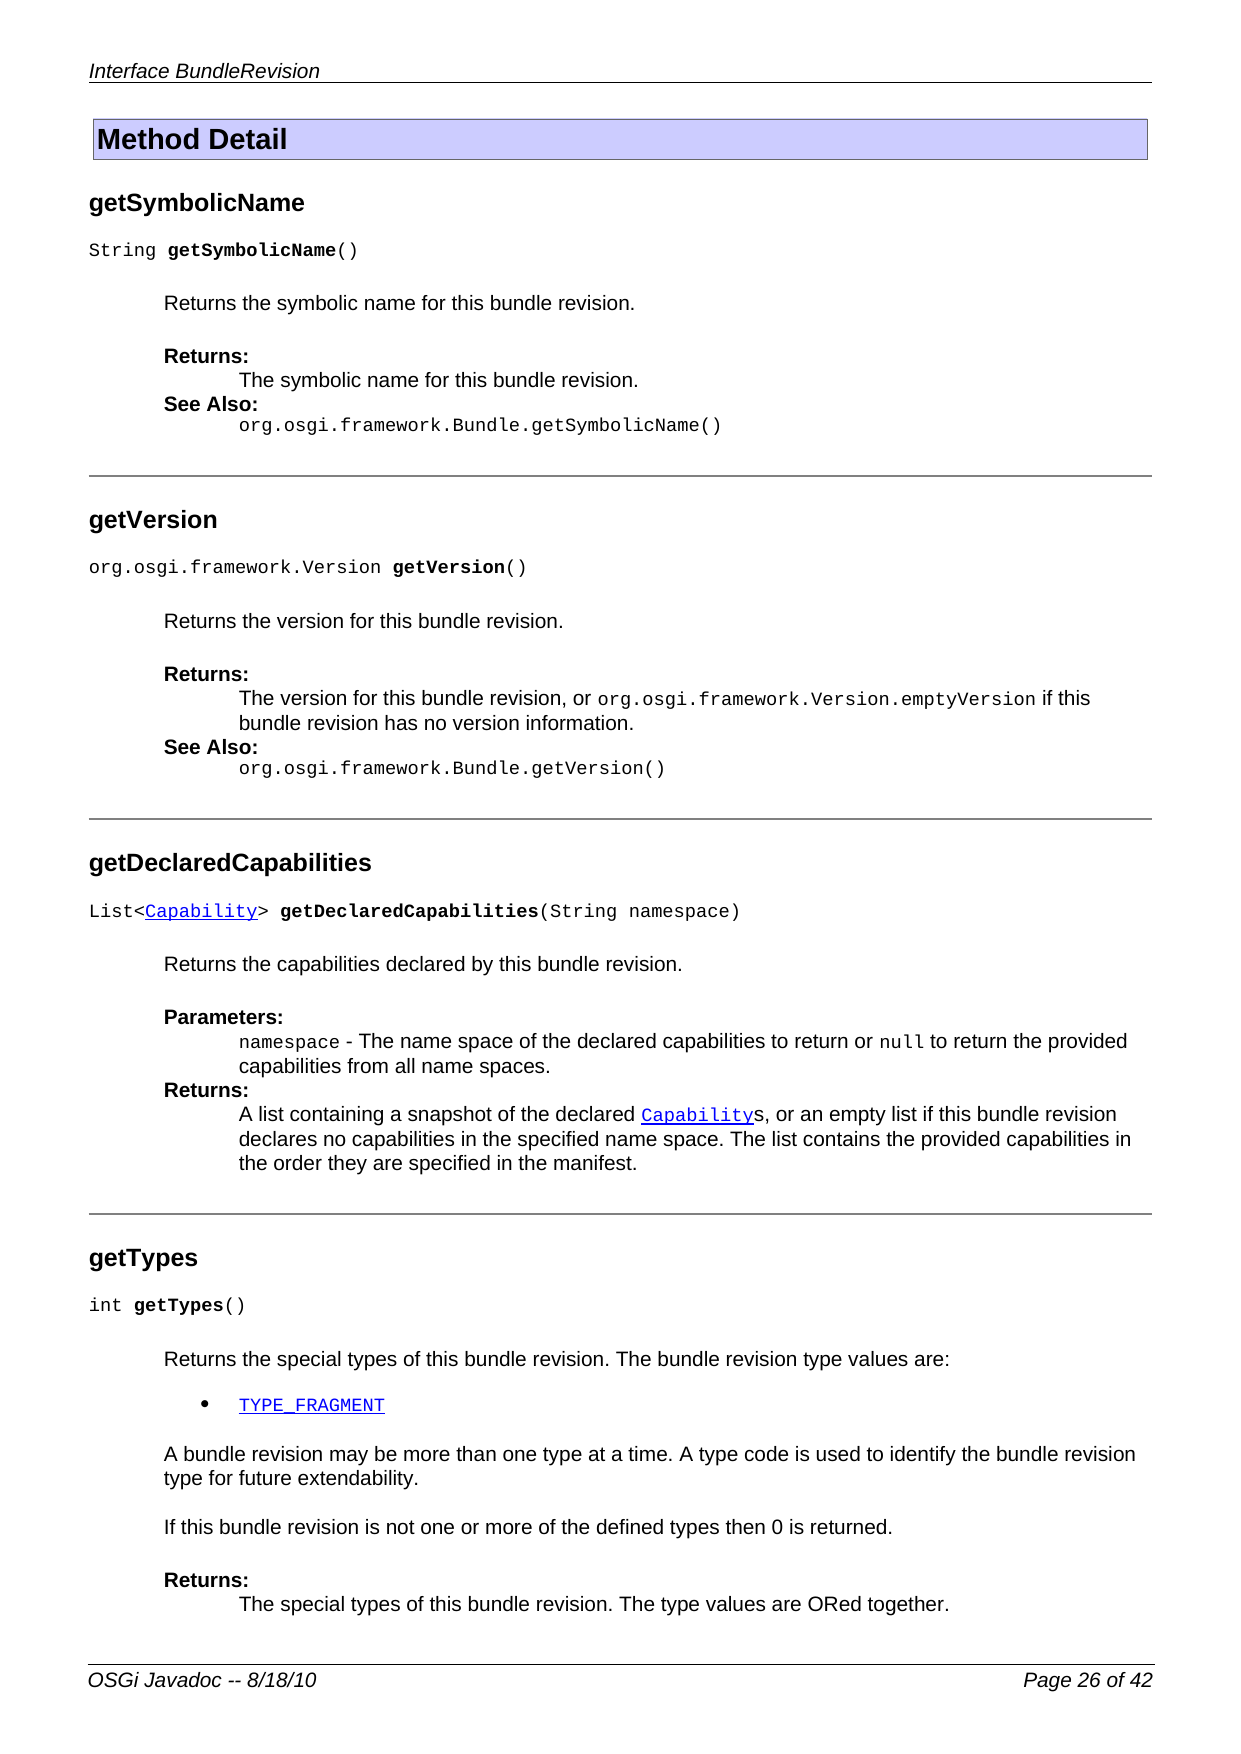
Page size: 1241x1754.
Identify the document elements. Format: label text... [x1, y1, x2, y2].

text If this bundle revision is not one or more of the defined types then 0 is returned. [163, 1515, 1152, 1539]
text The version for this bundle revision, or org.osgi.framework.Version.emptyVersion if this bundle revision has no version information. [238, 686, 1152, 735]
subtitle getSymbolicName [88, 188, 1152, 216]
text See Also: [163, 735, 1152, 759]
text The special types of this bundle revision. The type values are ORed together. [238, 1592, 1152, 1616]
text int getTypes() [88, 1296, 1152, 1317]
text Returns the version for this bundle revision. [163, 609, 1152, 633]
text Returns: [163, 662, 1152, 686]
text org.osgi.framework.Version getVersion() [88, 558, 1152, 579]
text Returns: [163, 1078, 1152, 1102]
text org.osgi.framework.Bundle.getVersion() [238, 759, 1152, 780]
text The symbolic name for this bundle revision. [238, 368, 1152, 392]
subtitle getVersion [88, 505, 1152, 534]
text String getSymbolicName() [88, 241, 1152, 262]
subtitle Method Detail [94, 120, 1147, 159]
list TYPE_FRAGMENT [201, 1396, 1152, 1417]
subtitle getDeclaredCapabilities [88, 848, 1152, 877]
text Returns: [163, 344, 1152, 368]
text A list containing a snapshot of the declared Capabilitys, or an empty list if this bundle revision declares no capabilities in the specified name space. The list contains the provided capabilities in the order they are specified in the manifest. [238, 1102, 1152, 1175]
text Returns the symbolic name for this bundle revision. [163, 291, 1152, 315]
subtitle getTypes [88, 1243, 1152, 1272]
text List<Capability> getDeclaredCapabilities(String namespace) [88, 901, 1152, 923]
text Parameters: [163, 1005, 1152, 1029]
text namespace - The name space of the declared capabilities to return or null to return the provided capabilities from all name spaces. [238, 1029, 1152, 1078]
text A bundle revision may be more than one type at a time. A type code is used to identify the bundle revision type for future extendability. [163, 1442, 1152, 1490]
text See Also: [163, 392, 1152, 416]
text Returns the capabilities declared by this bundle revision. [163, 952, 1152, 976]
text Returns the special types of this bundle revision. The bundle revision type values are: [163, 1347, 1152, 1371]
text org.osgi.framework.Bundle.getSymbolicName() [238, 416, 1152, 437]
text Returns: [163, 1568, 1152, 1592]
